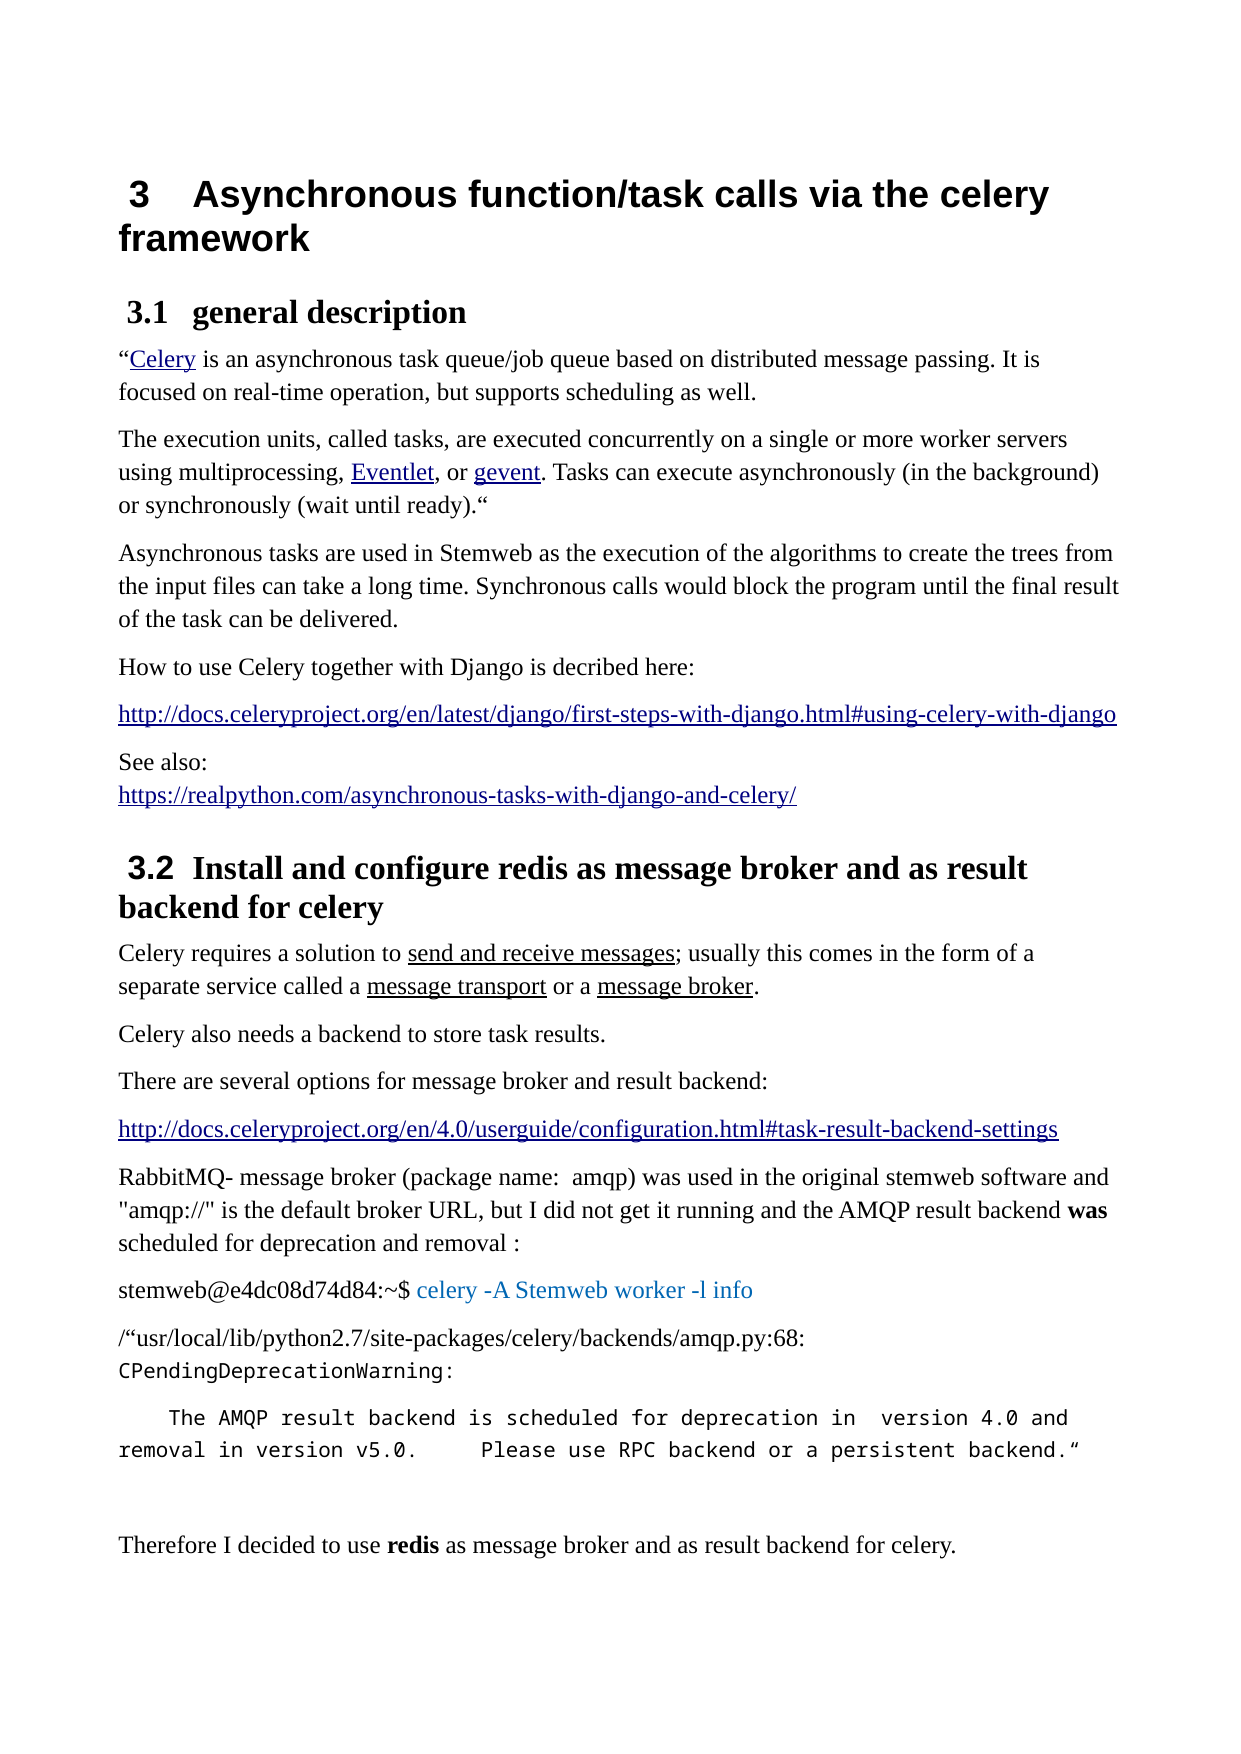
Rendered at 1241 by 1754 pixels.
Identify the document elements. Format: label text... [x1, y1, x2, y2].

text The AMQP result backend is scheduled for deprecation in version 4.0 and removal in version v5.0. Please use RPC backend or a persistent backend.“ [118, 1403, 1122, 1464]
text See also: https://realpython.com/asynchronous-tasks-with-django-and-celery/ [118, 747, 1122, 808]
text Celery requires a solution to send and receive messages; usually this comes in the form of a separate service called a message transport or a message broker. [118, 938, 1122, 1000]
subtitle Asynchronous function/task calls via the celery framework [118, 172, 1122, 259]
text stemweb@e4dc08d74d84:~$ celery -A Stemweb worker -l info [118, 1275, 1122, 1304]
text “Celery is an asynchronous task queue/job queue based on distributed message passing. It is focused on real-time operation, but supports scheduling as well. [118, 344, 1122, 405]
subtitle Install and configure redis as message broker and as result backend for celery [118, 848, 1122, 926]
text The execution units, called tasks, are executed concurrently on a single or more worker servers using multiprocessing, Eventlet, or gevent. Tasks can execute asynchronously (in the background) or synchronously (wait until ready).“ [118, 424, 1122, 519]
text There are several options for message broker and result backend: [118, 1066, 1122, 1095]
text http://docs.celeryproject.org/en/4.0/userguide/configuration.html#task-result-backend-settings [118, 1114, 1122, 1143]
text Asynchronous tasks are used in Stemweb as the execution of the algorithms to create the trees from the input files can take a long time. Synchronous calls would block the program until the final result of the task can be delivered. [118, 538, 1122, 633]
subtitle general description [118, 292, 1122, 331]
text Celery also needs a backend to store task results. [118, 1019, 1122, 1048]
text RabbitMQ- message broker (package name: amqp) was used in the original stemweb software and "amqp://" is the default broker URL, but I did not get it running and the AMQP result backend was scheduled for deprecation and removal : [118, 1162, 1122, 1256]
text Therefore I decided to use redis as message broker and as result backend for celery. [118, 1530, 1122, 1559]
text http://docs.celeryproject.org/en/latest/django/first-steps-with-django.html#using-celery-with-django [118, 699, 1122, 728]
text How to use Celery together with Django is decribed here: [118, 652, 1122, 680]
text /“usr/local/lib/python2.7/site-packages/celery/backends/amqp.py:68: CPendingDeprecationWarning: [118, 1323, 1122, 1384]
